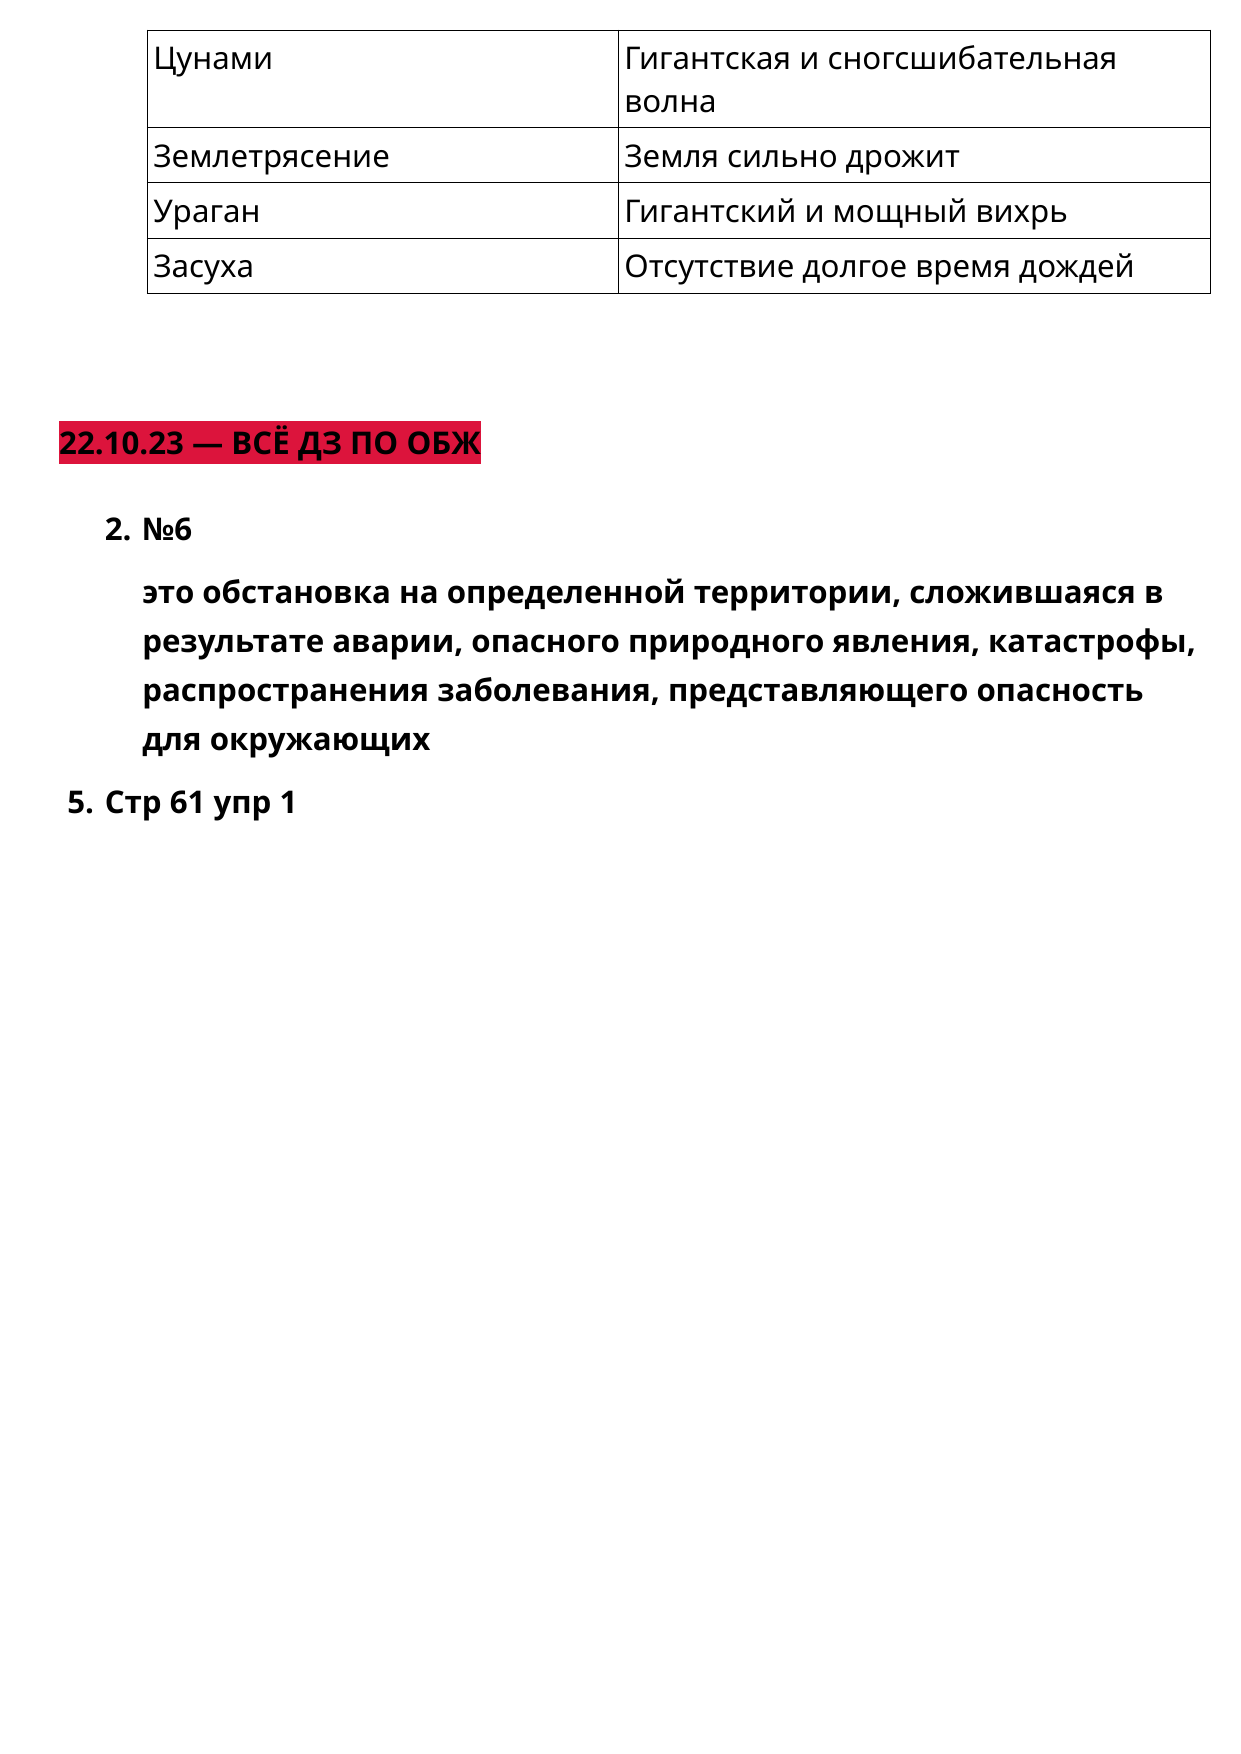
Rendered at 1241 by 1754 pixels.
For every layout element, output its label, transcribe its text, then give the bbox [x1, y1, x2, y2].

list Стр 61 упр 1 [67, 781, 1211, 823]
table_cell Засуха [148, 239, 618, 292]
table_cell Цунами [148, 31, 618, 127]
table_cell Гигантская и сногсшибательная волна [619, 31, 1210, 127]
table_cell Гигантский и мощный вихрь [619, 183, 1210, 237]
list №6 [104, 507, 1211, 549]
table_cell Земля сильно дрожит [619, 128, 1210, 182]
table_cell Ураган [148, 183, 618, 237]
list это обстановка на определенной территории, сложившаяся в результате аварии, опасного природного явления, катастрофы, распространения заболевания, представляющего опасность для окружающих [104, 570, 1211, 759]
table_cell Землетрясение [148, 128, 618, 182]
list 22.10.23 — ВСЁ ДЗ ПО ОБЖ [59, 421, 1211, 464]
table_cell Отсутствие долгое время дождей [619, 239, 1210, 292]
